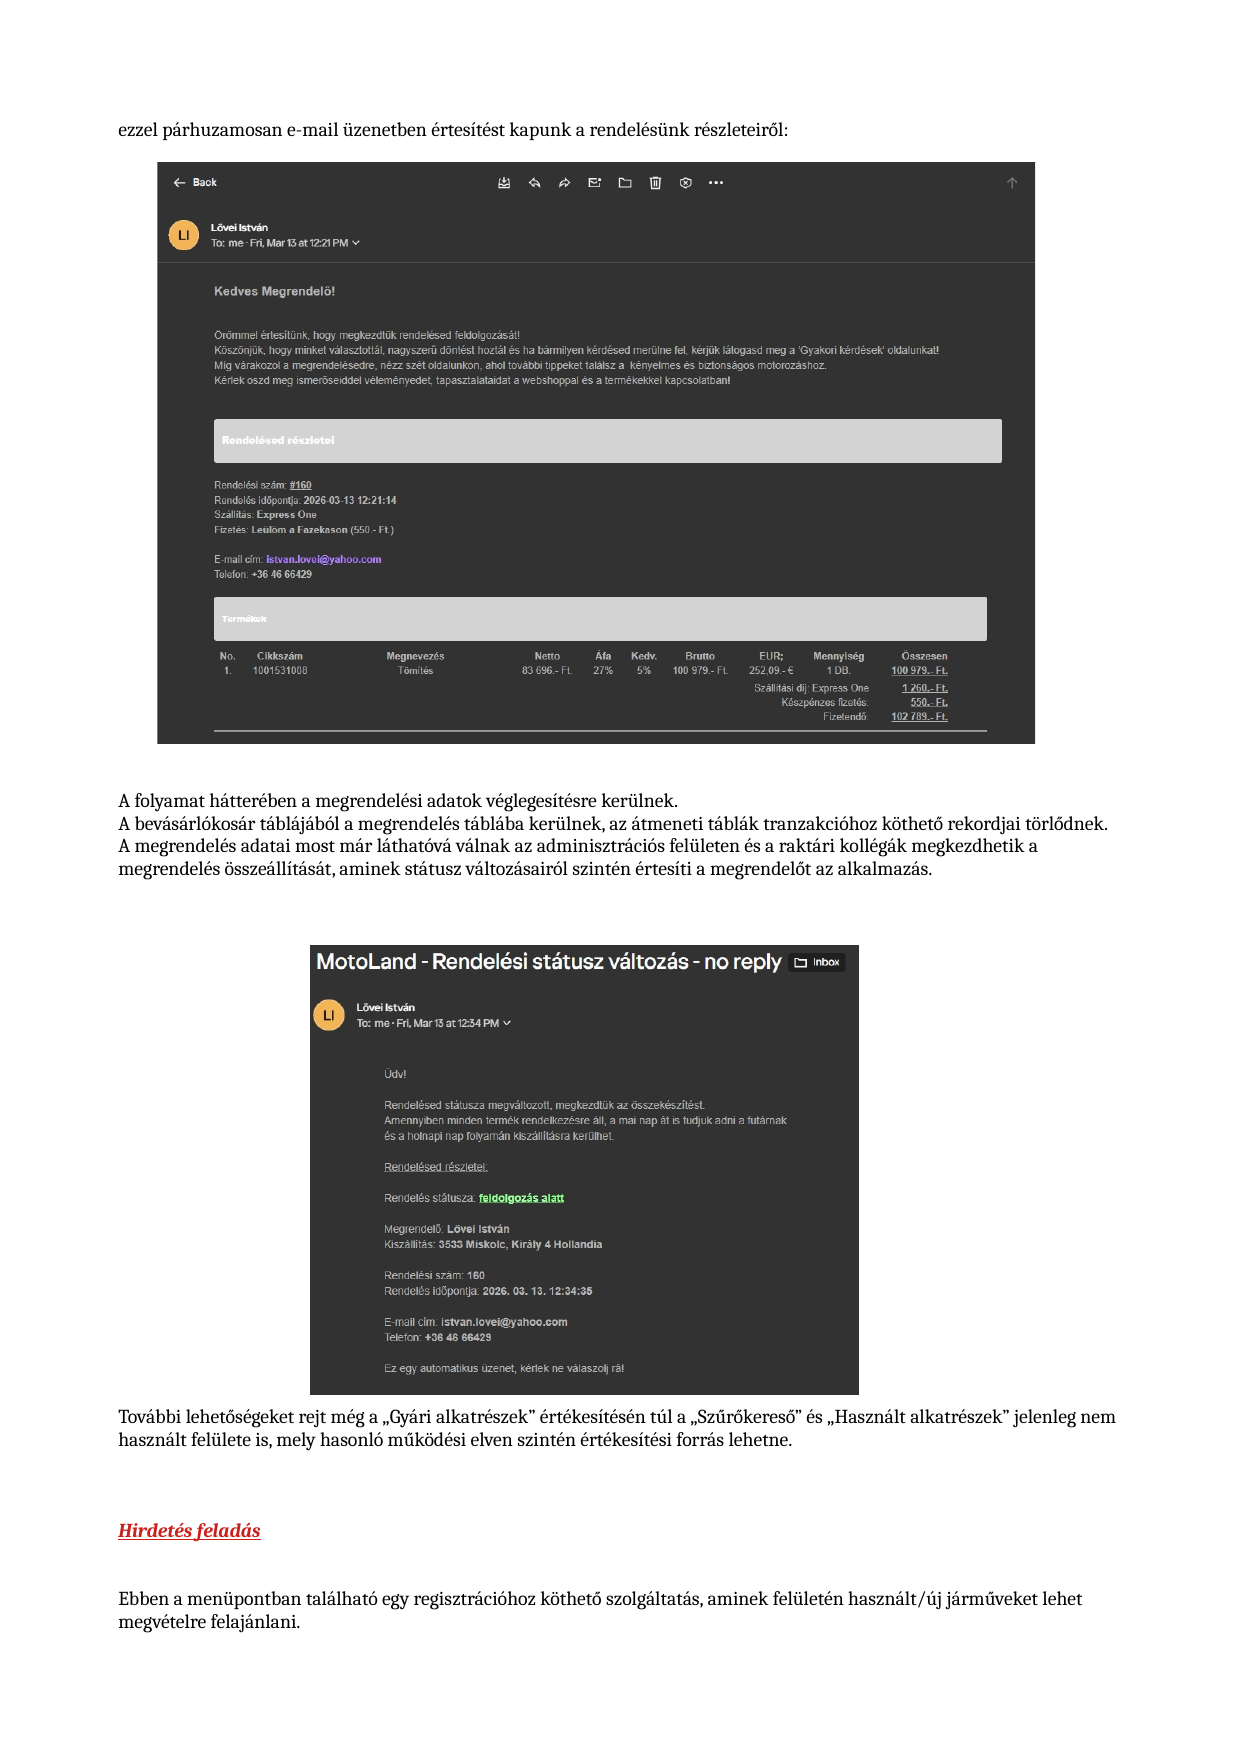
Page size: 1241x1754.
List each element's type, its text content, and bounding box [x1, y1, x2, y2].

picture [310, 945, 859, 1395]
text ezzel párhuzamosan e-mail üzenetben értesítést kapunk a rendelésünk részleteiről: [118, 118, 1122, 141]
text A folyamat hátterében a megrendelési adatok véglegesítésre kerülnek. A bevásárlókosár táblájából a megrendelés táblába kerülnek, az átmeneti táblák tranzakcióhoz köthető rekordjai törlődnek. A megrendelés adatai most már láthatóvá válnak az adminisztrációs felületen és a raktári kollégák megkezdhetik a megrendelés összeállítását, aminek státusz változásairól szintén értesíti a megrendelőt az alkalmazás. [118, 789, 1122, 926]
text Ebben a menüpontban található egy regisztrációhoz köthető szolgáltatás, aminek felületén használt/új járműveket lehet megvételre felajánlani. [118, 1588, 1122, 1633]
picture [157, 162, 1036, 744]
text További lehetőségeket rejt még a „Gyári alkatrészek” értékesítésén túl a „Szűrőkereső” és „Használt alkatrészek” jelenleg nem használt felülete is, mely hasonló működési elven szintén értékesítési forrás lehetne. Hirdetés feladás [118, 1405, 1122, 1542]
